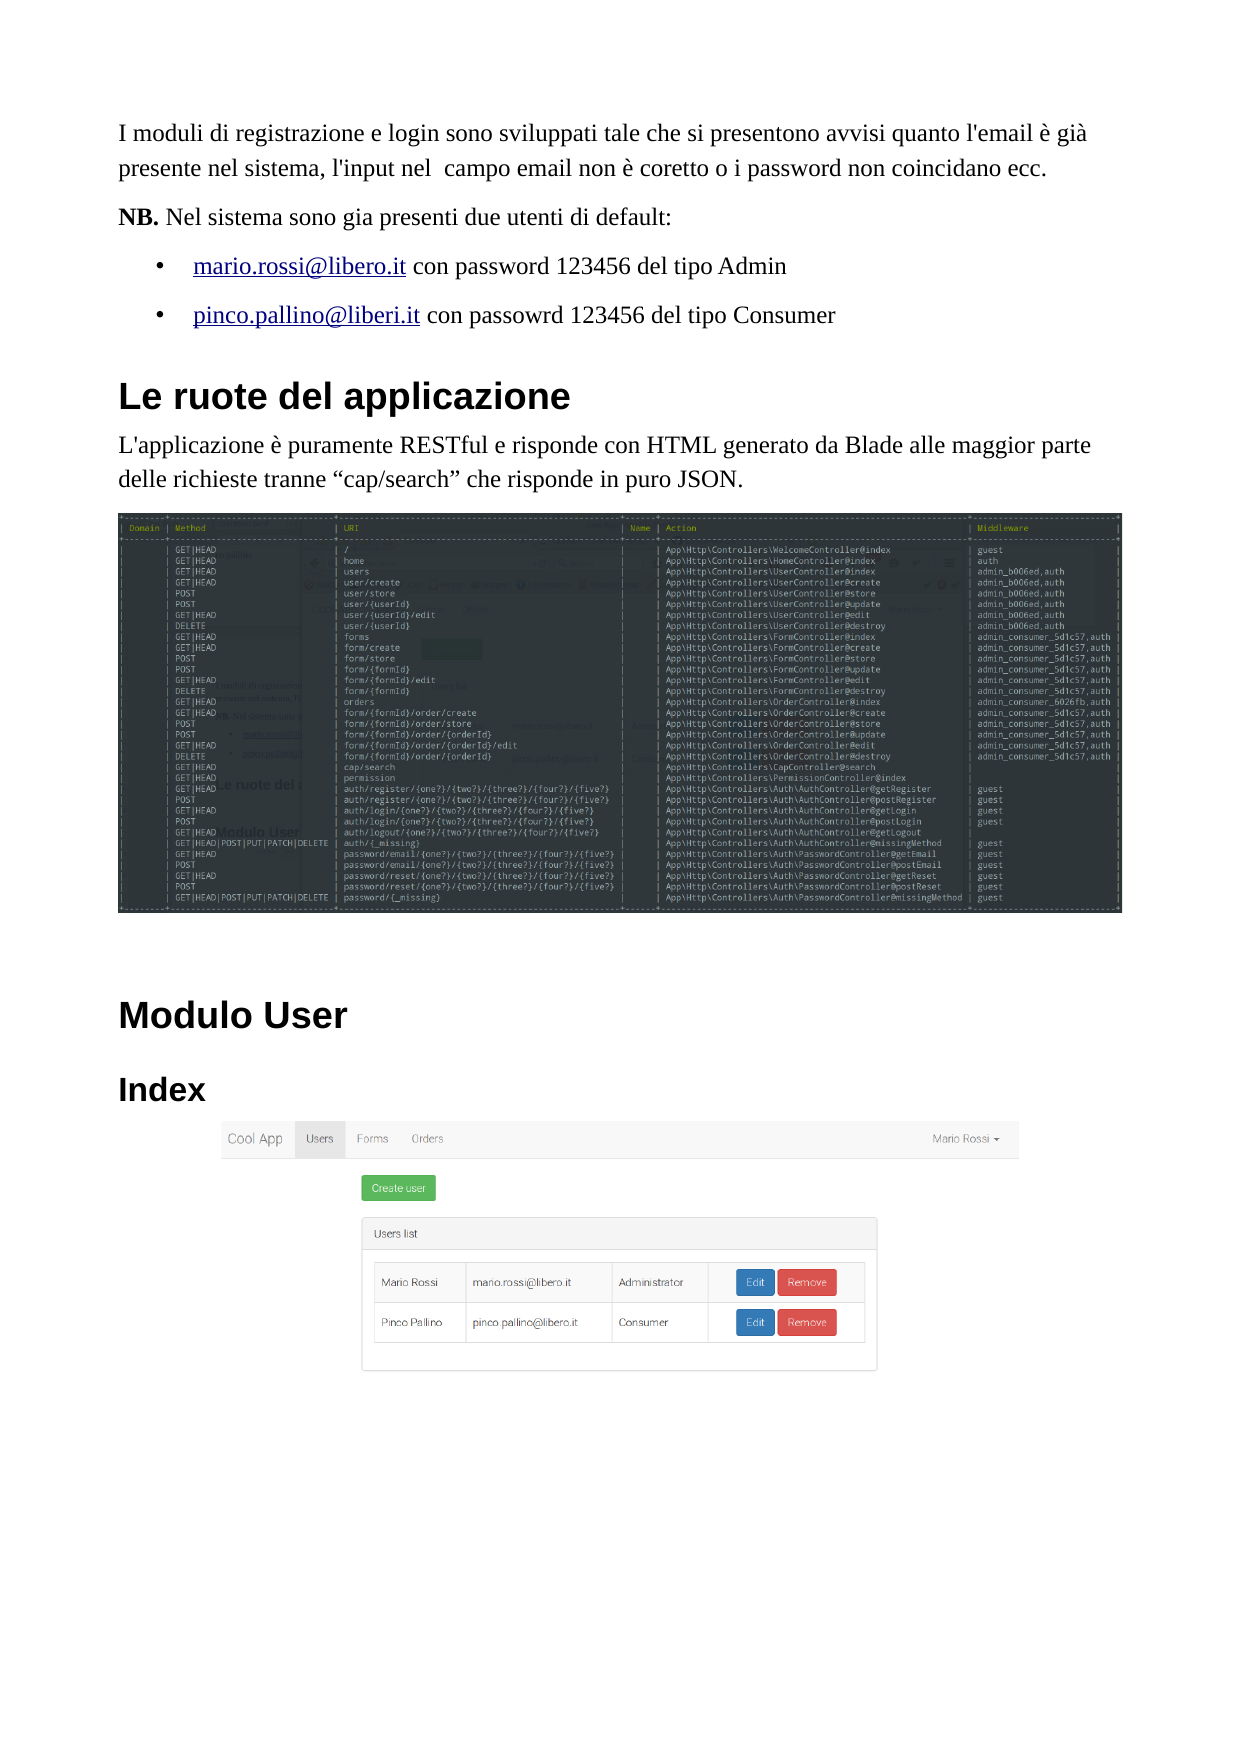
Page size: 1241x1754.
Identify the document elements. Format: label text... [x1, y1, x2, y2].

list pinco.pallino@liberi.it con passowrd 123456 del tipo Consumer [156, 300, 1122, 328]
subtitle Le ruote del applicazione [118, 374, 1122, 417]
subtitle Modulo User [118, 993, 1122, 1036]
picture [221, 1121, 1019, 1414]
picture [118, 513, 1123, 913]
list mario.rossi@libero.it con password 123456 del tipo Admin [156, 251, 1122, 279]
subtitle Index [118, 1070, 1122, 1108]
text L'applicazione è puramente RESTful e risponde con HTML generato da Blade alle maggior parte delle richieste tranne “cap/search” che risponde in puro JSON. [118, 430, 1122, 493]
text NB. Nel sistema sono gia presenti due utenti di default: [118, 202, 1122, 230]
text I moduli di registrazione e login sono sviluppati tale che si presentono avvisi quanto l'email è già presente nel sistema, l'input nel campo email non è coretto o i password non coincidano ecc. [118, 118, 1122, 181]
